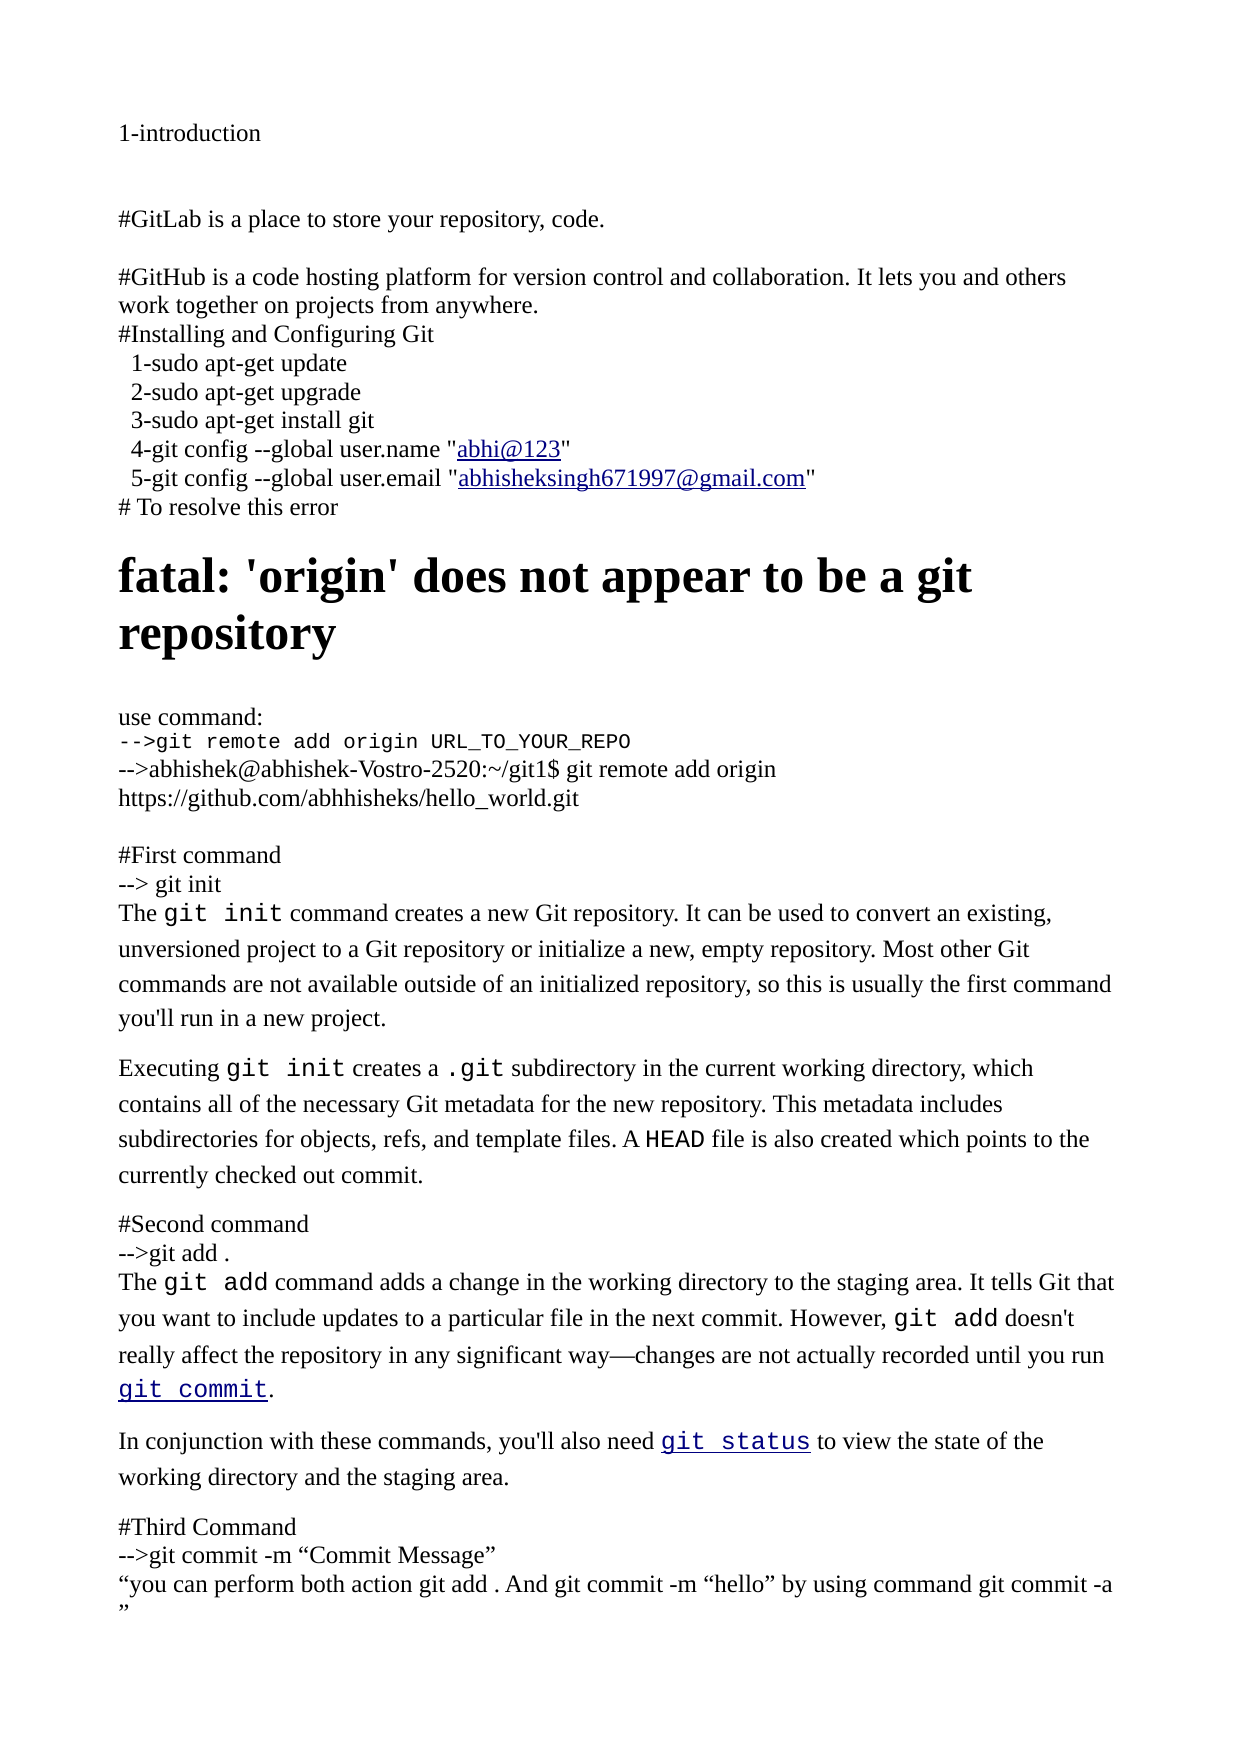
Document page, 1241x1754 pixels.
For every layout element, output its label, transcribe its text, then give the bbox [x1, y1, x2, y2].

text # To resolve this error [118, 492, 1122, 521]
text -->git remote add origin URL_TO_YOUR_REPO [118, 731, 1122, 754]
text In conjunction with these commands, you'll also need git status to view the state of the working directory and the staging area. [118, 1426, 1122, 1491]
text use command: [118, 702, 1122, 731]
text -->git commit -m “Commit Message” [118, 1540, 1122, 1569]
text -->git add . [118, 1238, 1122, 1267]
text #Second command [118, 1209, 1122, 1238]
text #GitHub is a code hosting platform for version control and collaboration. It lets you and others work together on projects from anywhere. [118, 262, 1122, 319]
subtitle fatal: 'origin' does not appear to be a git repository [118, 546, 1122, 661]
text 1-sudo apt-get update [118, 348, 1122, 377]
text #First command [118, 841, 1122, 869]
text 1-introduction [118, 118, 1122, 147]
text #GitLab is a place to store your repository, code. [118, 204, 1122, 233]
text 4-git config --global user.name "abhi@123" [118, 434, 1122, 463]
text -->abhishek@abhishek-Vostro-2520:~/git1$ git remote add origin https://github.com/abhhisheks/hello_world.git [118, 754, 1122, 812]
text The git init command creates a new Git repository. It can be used to convert an existing, unversioned project to a Git repository or initialize a new, empty repository. Most other Git commands are not available outside of an initialized repository, so this is usually the first command you'll run in a new project. [118, 898, 1122, 1032]
text The git add command adds a change in the working directory to the staging area. It tells Git that you want to include updates to a particular file in the next commit. However, git add doesn't really affect the repository in any significant way—changes are not actually recorded until you run git commit. [118, 1267, 1122, 1405]
text #Installing and Configuring Git [118, 319, 1122, 348]
text #Third Command [118, 1512, 1122, 1540]
text “you can perform both action git add . And git commit -m “hello” by using command git commit -a ” [118, 1569, 1122, 1627]
text 5-git config --global user.email "abhisheksingh671997@gmail.com" [118, 463, 1122, 492]
text Executing git init creates a .git subdirectory in the current working directory, which contains all of the necessary Git metadata for the new repository. This metadata includes subdirectories for objects, refs, and template files. A HEAD file is also created which points to the currently checked out commit. [118, 1053, 1122, 1189]
text --> git init [118, 869, 1122, 898]
text 2-sudo apt-get upgrade [118, 377, 1122, 406]
text 3-sudo apt-get install git [118, 406, 1122, 434]
